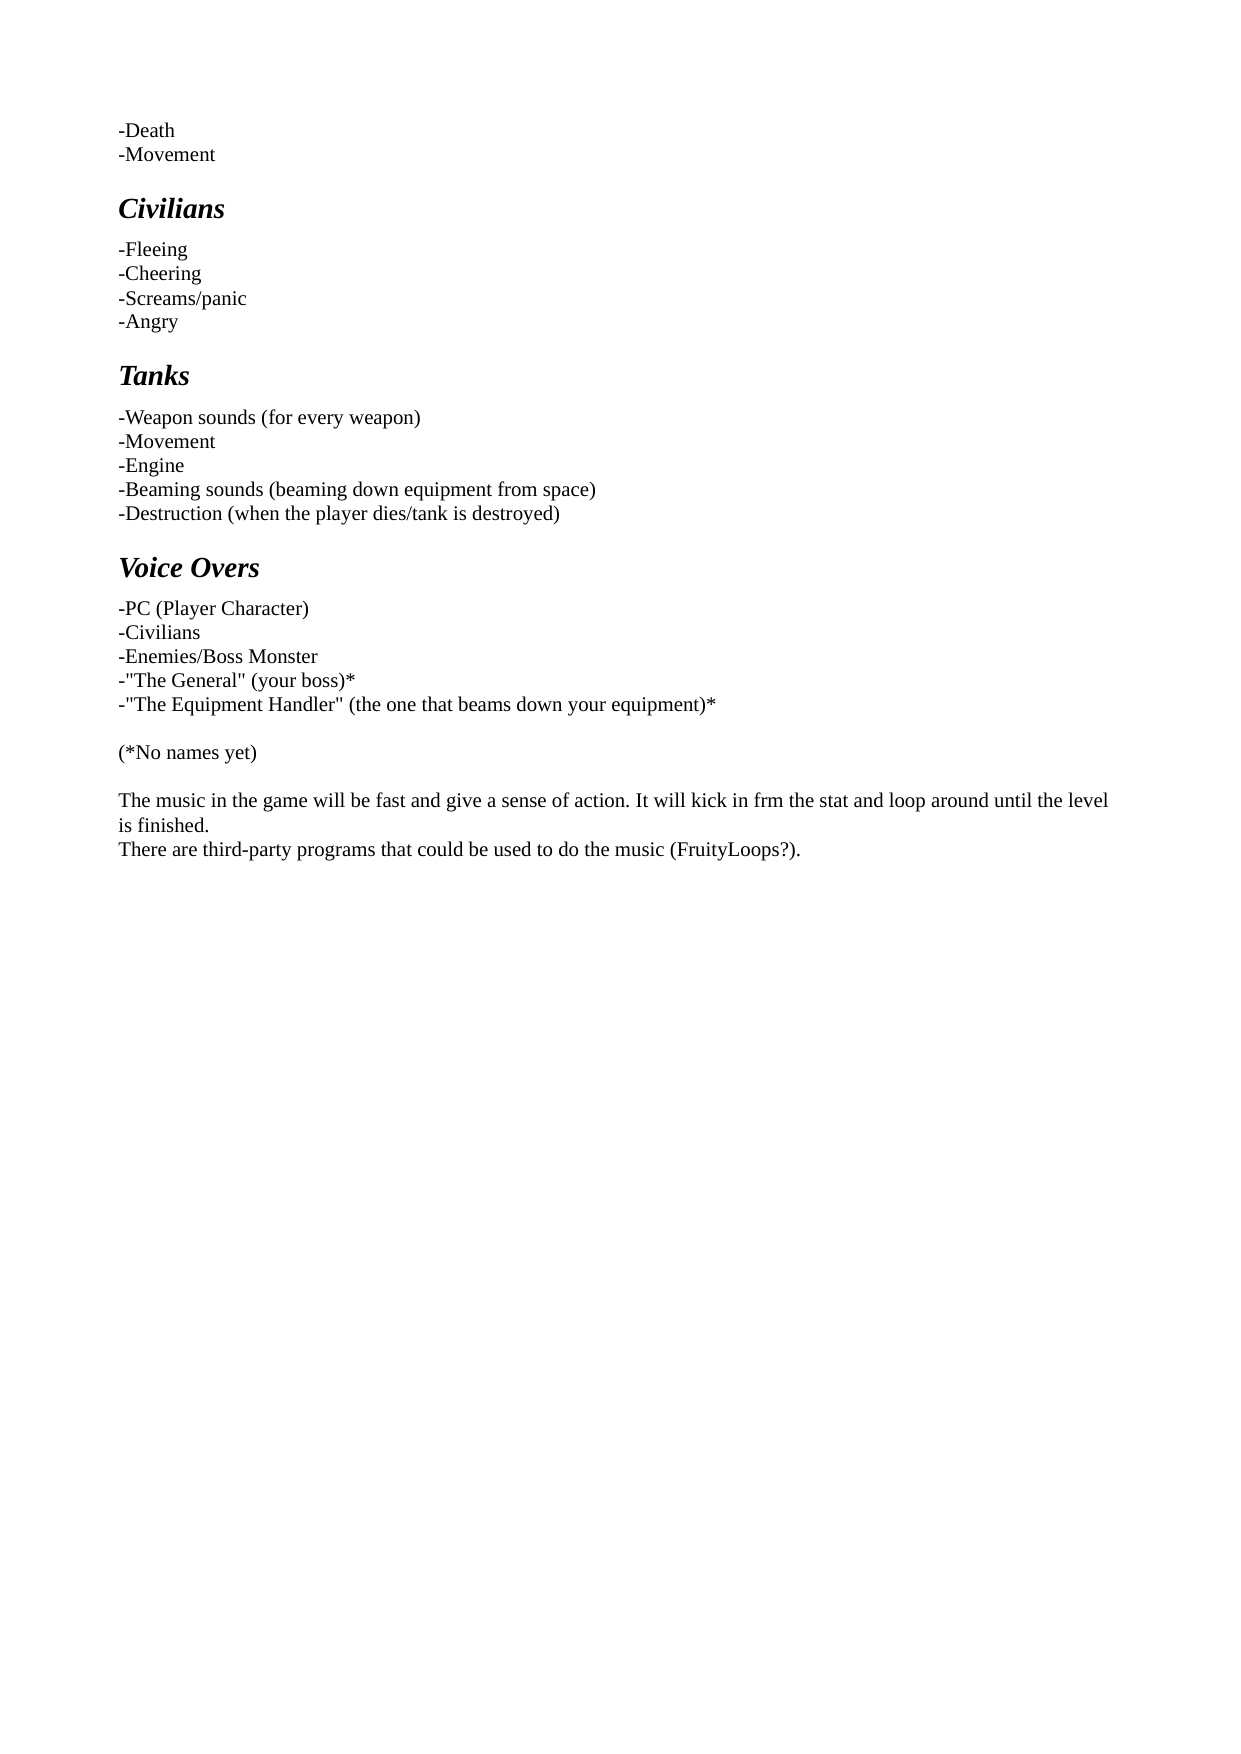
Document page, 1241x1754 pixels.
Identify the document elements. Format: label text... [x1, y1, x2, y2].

subtitle Civilians [118, 191, 1122, 225]
text -Angry [118, 309, 1122, 333]
text -"The General" (your boss)* [118, 668, 1122, 692]
subtitle Tanks [118, 358, 1122, 392]
text -Fleeing [118, 237, 1122, 261]
text -Destruction (when the player dies/tank is destroyed) [118, 501, 1122, 525]
text -Engine [118, 453, 1122, 477]
text (*No names yet) [118, 740, 1122, 764]
subtitle Voice Overs [118, 550, 1122, 583]
text The music in the game will be fast and give a sense of action. It will kick in frm the stat and loop around until the level is finished. [118, 788, 1122, 837]
text There are third-party programs that could be used to do the music (FruityLoops?). [118, 837, 1122, 861]
text -Beaming sounds (beaming down equipment from space) [118, 477, 1122, 501]
text -Movement [118, 142, 1122, 166]
text -Cheering [118, 261, 1122, 285]
text -Enemies/Boss Monster [118, 644, 1122, 668]
text -Movement [118, 429, 1122, 453]
text -Civilians [118, 620, 1122, 644]
text -Screams/panic [118, 285, 1122, 309]
text -PC (Player Character) [118, 596, 1122, 620]
text -Weapon sounds (for every weapon) [118, 404, 1122, 429]
text -Death [118, 118, 1122, 142]
text -"The Equipment Handler" (the one that beams down your equipment)* [118, 692, 1122, 716]
